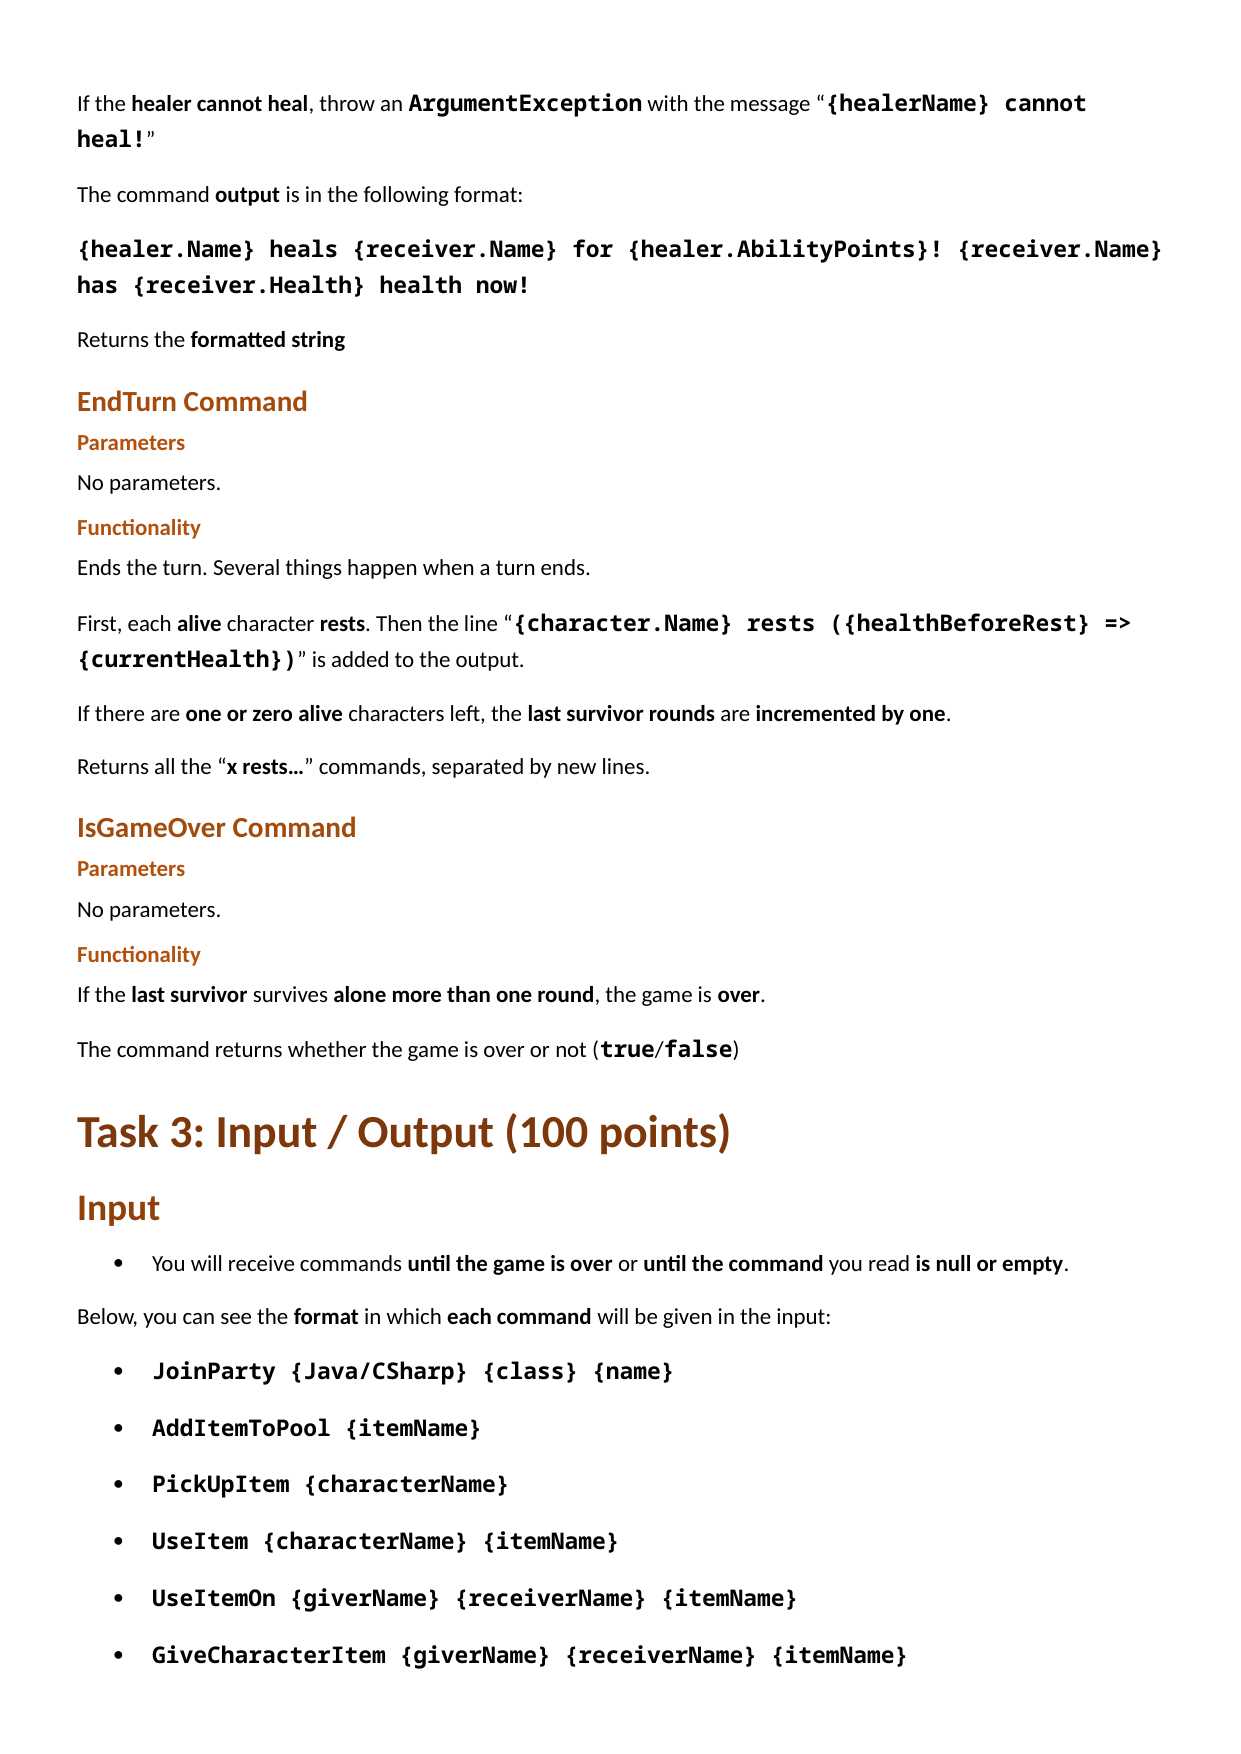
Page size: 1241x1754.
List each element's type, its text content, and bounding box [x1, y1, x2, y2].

text Ends the turn. Several things happen when a turn ends. [77, 553, 1163, 582]
text If the last survivor survives alone more than one round, the game is over. [77, 980, 1163, 1008]
subtitle EndTurn Command [77, 383, 1163, 418]
subtitle IsGameOver Command [77, 809, 1163, 845]
text Returns the formatted string [77, 326, 1163, 353]
subtitle Input [77, 1183, 1163, 1229]
subtitle Parameters [77, 854, 1163, 883]
text No parameters. [77, 468, 1163, 496]
list GiveCharacterItem {giverName} {receiverName} {itemName} [114, 1639, 1163, 1670]
list You will receive commands until the game is over or until the command you read is null or empty. [114, 1249, 1163, 1277]
list JoinParty {Java/CSharp} {class} {name} [114, 1355, 1163, 1386]
subtitle Functionality [77, 513, 1163, 541]
subtitle Parameters [77, 428, 1163, 456]
text {healer.Name} heals {receiver.Name} for {healer.AbilityPoints}! {receiver.Name} has {receiver.Health} health now! [77, 233, 1163, 300]
subtitle Task 3: Input / Output (100 points) [77, 1103, 1163, 1158]
list UseItem {characterName} {itemName} [114, 1525, 1163, 1556]
text Below, you can see the format in which each command will be given in the input: [77, 1302, 1163, 1330]
list UseItemOn {giverName} {receiverName} {itemName} [114, 1582, 1163, 1613]
list AddItemToPool {itemName} [114, 1412, 1163, 1443]
text If the healer cannot heal, throw an ArgumentException with the message “{healerName} cannot heal!” [77, 87, 1163, 154]
list PickUpItem {characterName} [114, 1468, 1163, 1499]
text First, each alive character rests. Then the line “{character.Name} rests ({healthBeforeRest} => {currentHealth})” is added to the output. [77, 607, 1163, 674]
text Returns all the “x rests…” commands, separated by new lines. [77, 752, 1163, 780]
text If there are one or zero alive characters left, the last survivor rounds are incremented by one. [77, 699, 1163, 727]
text The command output is in the following format: [77, 180, 1163, 208]
text No parameters. [77, 895, 1163, 923]
text The command returns whether the game is over or not (true/false) [77, 1033, 1163, 1064]
subtitle Functionality [77, 940, 1163, 968]
